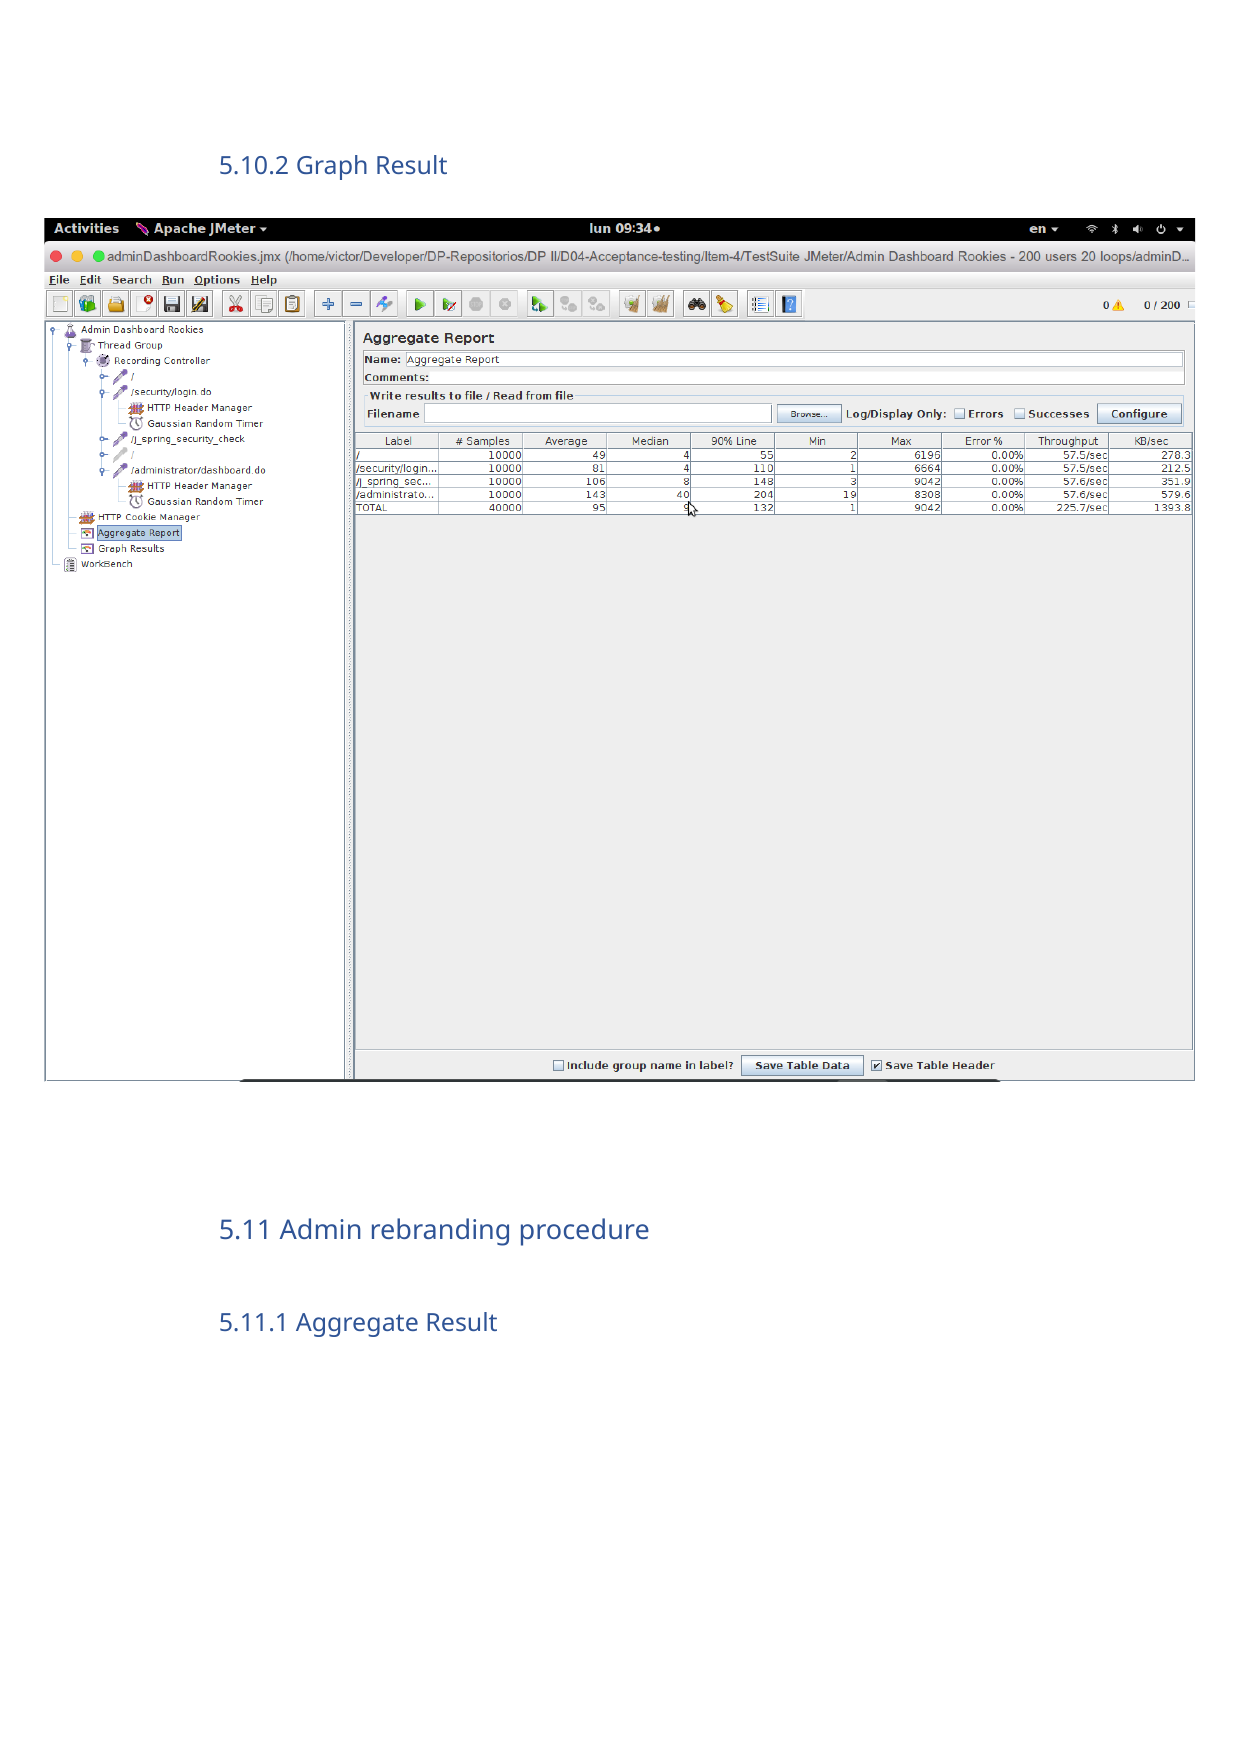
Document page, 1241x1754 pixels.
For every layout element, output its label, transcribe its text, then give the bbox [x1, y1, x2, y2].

subtitle 5.10.2 Graph Result [177, 148, 1063, 182]
picture [44, 218, 1195, 1082]
subtitle 5.11 Admin rebranding procedure [177, 1211, 1063, 1248]
subtitle 5.11.1 Aggregate Result [177, 1305, 1063, 1339]
